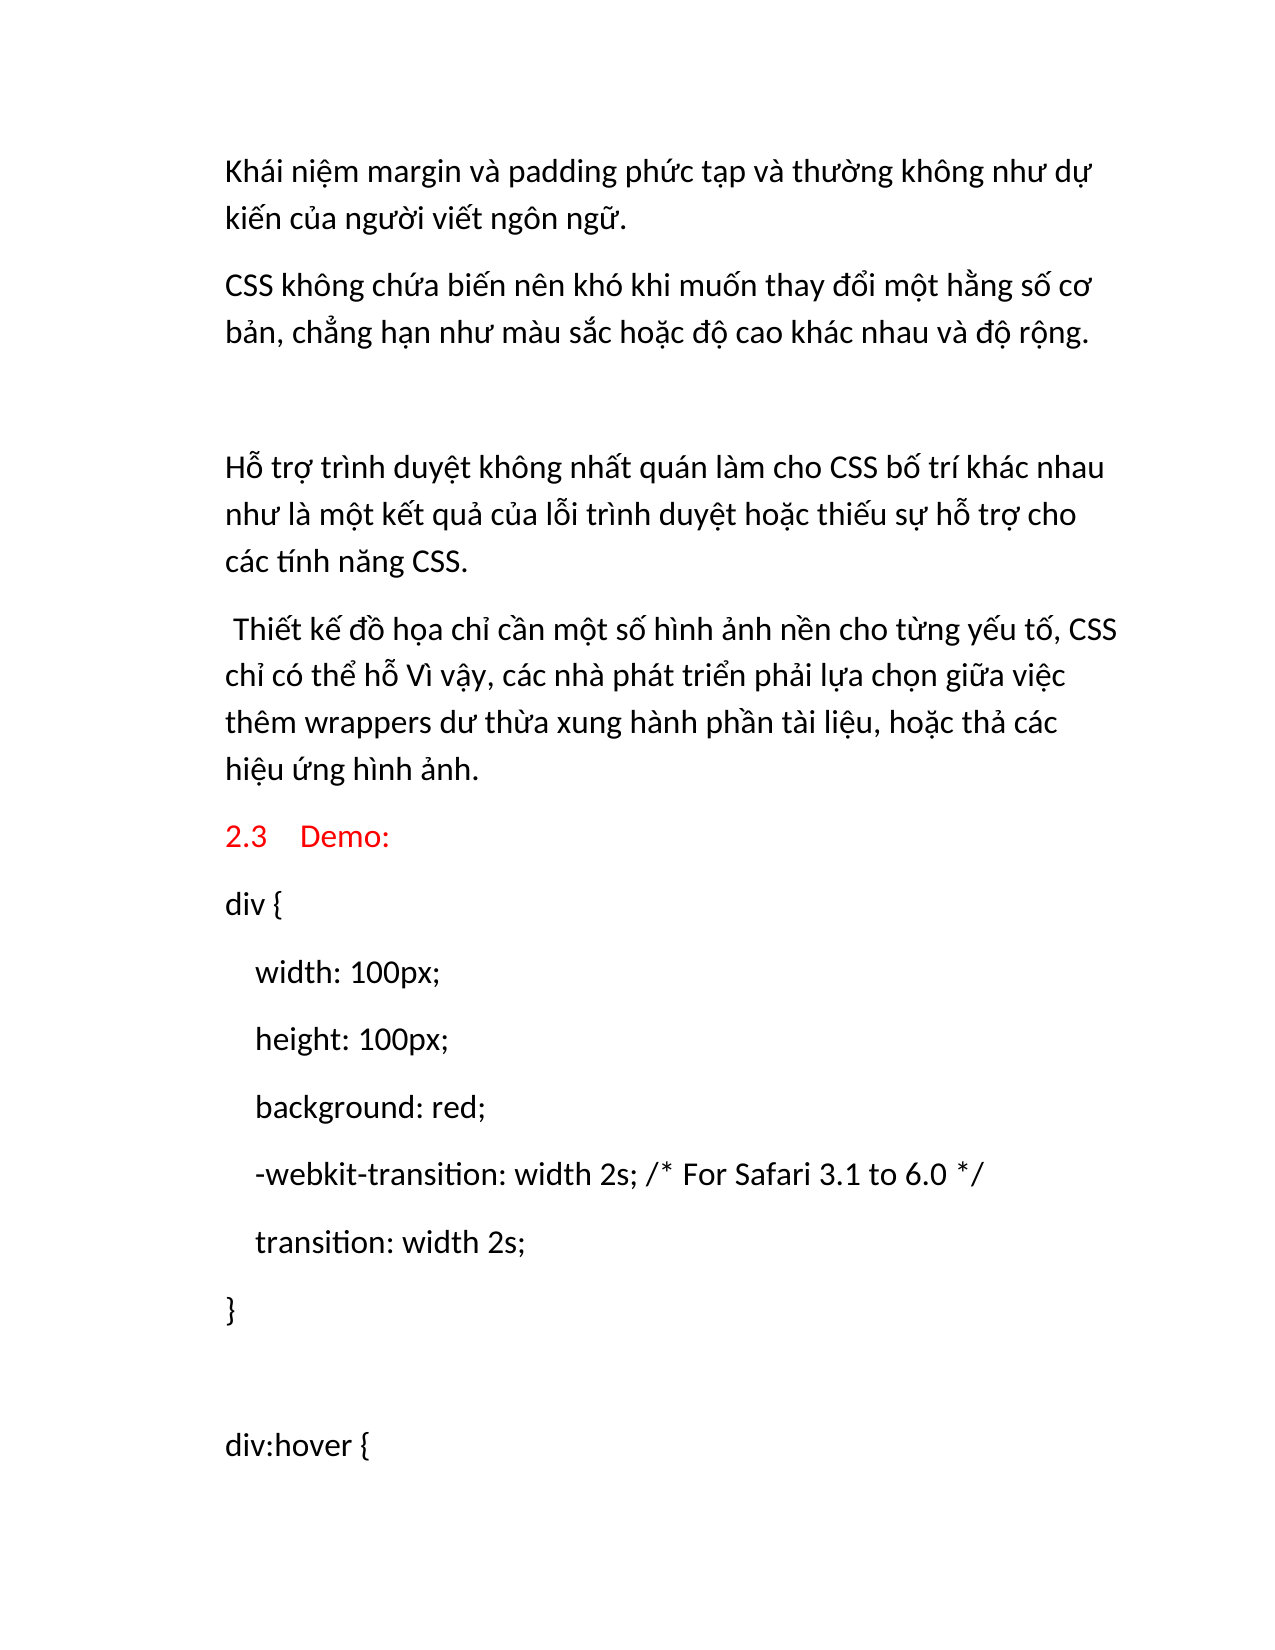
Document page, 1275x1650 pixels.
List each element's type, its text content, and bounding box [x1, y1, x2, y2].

text height: 100px; [225, 1018, 1125, 1059]
text Thiết kế đồ họa chỉ cần một số hình ảnh nền cho từng yếu tố, CSS chỉ có thể hỗ Vì vậy, các nhà phát triển phải lựa chọn giữa việc thêm wrappers dư thừa xung hành phần tài liệu, hoặc thả các hiệu ứng hình ảnh. [225, 607, 1125, 788]
text CSS không chứa biến nên khó khi muốn thay đổi một hằng số cơ bản, chẳng hạn như màu sắc hoặc độ cao khác nhau và độ rộng. [225, 264, 1125, 352]
text background: red; [225, 1086, 1125, 1127]
text div { [225, 883, 1125, 924]
text } [225, 1289, 1125, 1329]
text Khái niệm margin và padding phức tạp và thường không như dự kiến của người viết ngôn ngữ. [225, 150, 1125, 237]
text transition: width 2s; [225, 1221, 1125, 1262]
text width: 100px; [225, 951, 1125, 991]
text -webkit-transition: width 2s; /* For Safari 3.1 to 6.0 */ [225, 1153, 1125, 1194]
text Hỗ trợ trình duyệt không nhất quán làm cho CSS bố trí khác nhau như là một kết quả của lỗi trình duyệt hoặc thiếu sự hỗ trợ cho các tính năng CSS. [225, 446, 1125, 581]
text div:hover { [225, 1424, 1125, 1464]
list Demo: [225, 815, 1125, 856]
